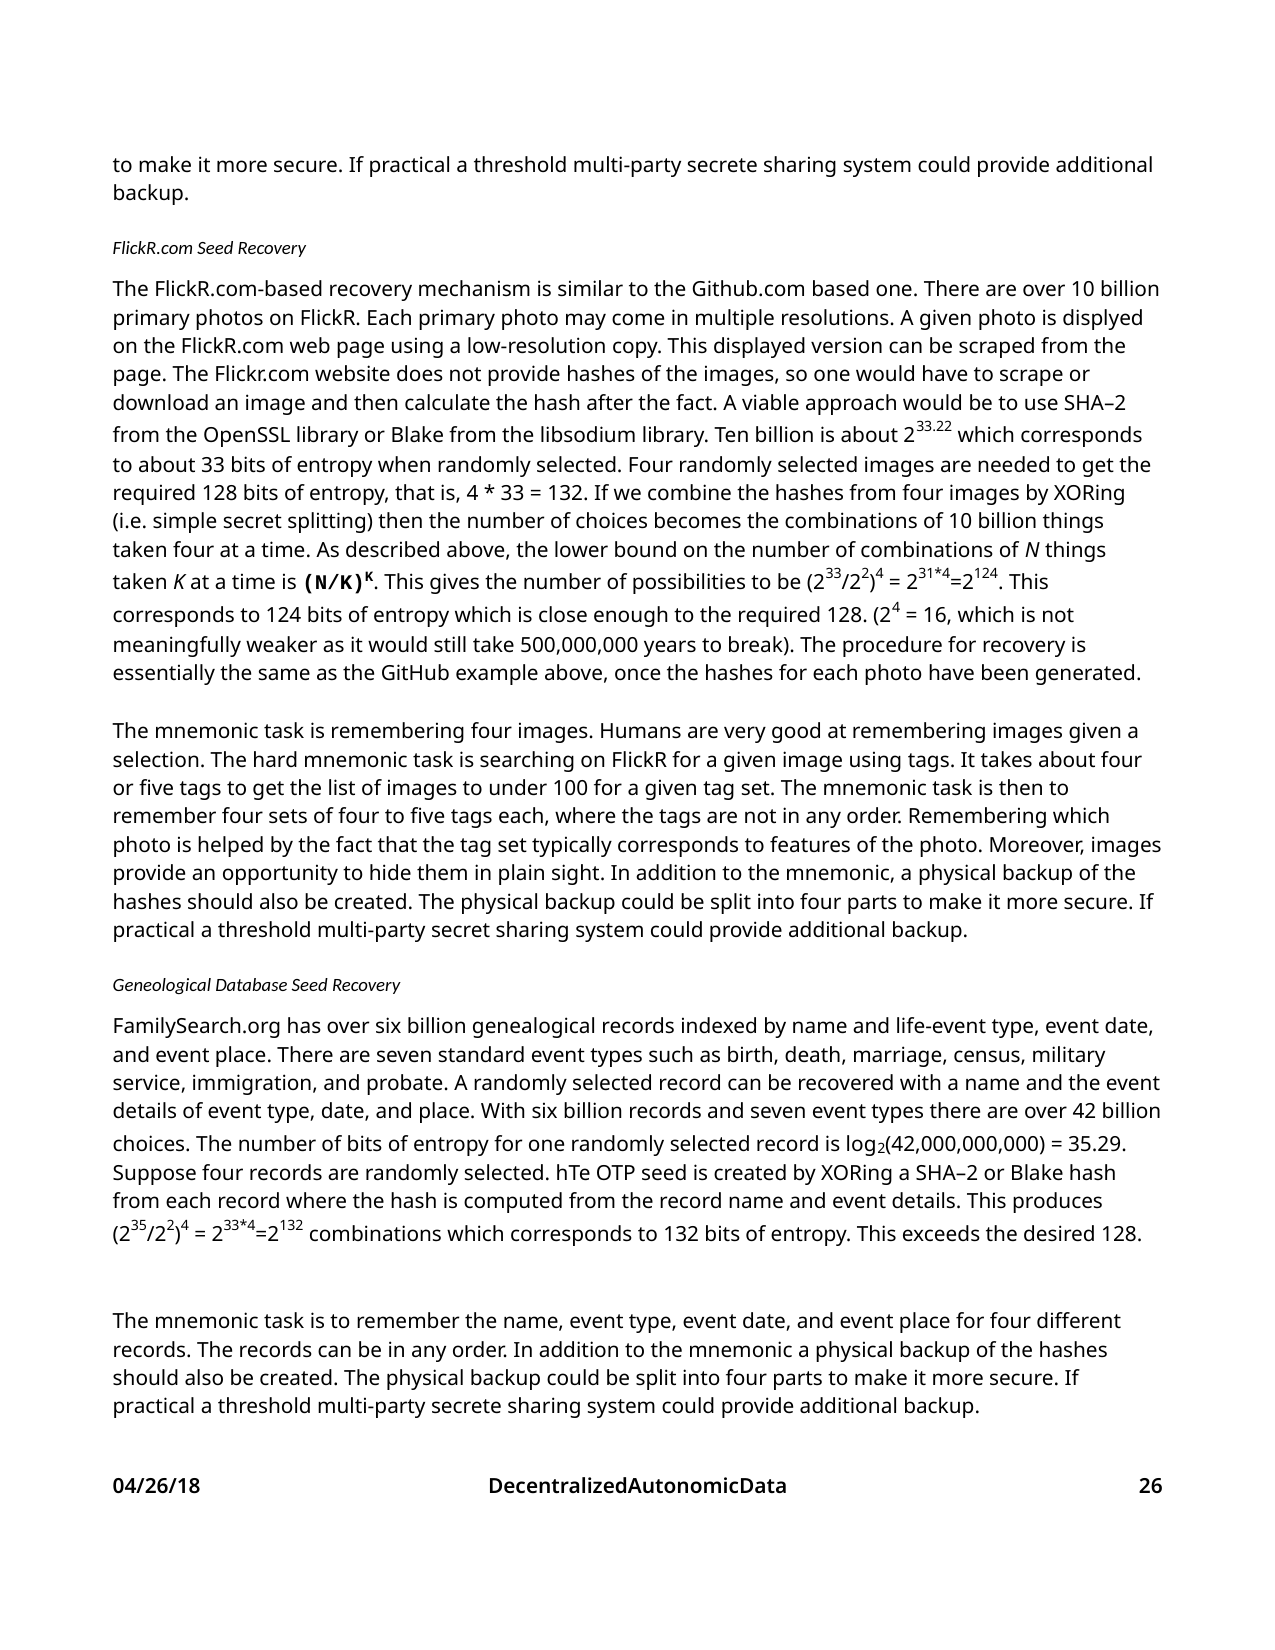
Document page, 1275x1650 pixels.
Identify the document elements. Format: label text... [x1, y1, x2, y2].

text to make it more secure. If practical a threshold multi-party secrete sharing system could provide additional backup. [112, 150, 1162, 207]
text The mnemonic task is to remember the name, event type, event date, and event place for four different records. The records can be in any order. In addition to the mnemonic a physical backup of the hashes should also be created. The physical backup could be split into four parts to make it more secure. If practical a threshold multi-party secrete sharing system could provide additional backup. [112, 1278, 1162, 1420]
text The FlickR.com-based recovery mechanism is similar to the Github.com based one. There are over 10 billion primary photos on FlickR. Each primary photo may come in multiple resolutions. A given photo is displyed on the FlickR.com web page using a low-resolution copy. This displayed version can be scraped from the page. The Flickr.com website does not provide hashes of the images, so one would have to scrape or download an image and then calculate the hash after the fact. A viable approach would be to use SHA–2 from the OpenSSL library or Blake from the libsodium library. Ten billion is about 233.22 which corresponds to about 33 bits of entropy when randomly selected. Four randomly selected images are needed to get the required 128 bits of entropy, that is, 4 * 33 = 132. If we combine the hashes from four images by XORing (i.e. simple secret splitting) then the number of choices becomes the combinations of 10 billion things taken four at a time. As described above, the lower bound on the number of combinations of N things taken K at a time is (N/K)K. This gives the number of possibilities to be (233/22)4 = 231*4=2124. This corresponds to 124 bits of entropy which is close enough to the required 128. (24 = 16, which is not meaningfully weaker as it would still take 500,000,000 years to break). The procedure for recovery is essentially the same as the GitHub example above, once the hashes for each photo have been generated. [112, 274, 1162, 687]
subtitle Geneological Database Seed Recovery [112, 973, 1162, 996]
subtitle FlickR.com Seed Recovery [112, 236, 1162, 259]
text The mnemonic task is remembering four images. Humans are very good at remembering images given a selection. The hard mnemonic task is searching on FlickR for a given image using tags. It takes about four or five tags to get the list of images to under 100 for a given tag set. The mnemonic task is then to remember four sets of four to five tags each, where the tags are not in any order. Remembering which photo is helped by the fact that the tag set typically corresponds to features of the photo. Moreover, images provide an opportunity to hide them in plain sight. In addition to the mnemonic, a physical backup of the hashes should also be created. The physical backup could be split into four parts to make it more secure. If practical a threshold multi-party secret sharing system could provide additional backup. [112, 716, 1162, 944]
text FamilySearch.org has over six billion genealogical records indexed by name and life-event type, event date, and event place. There are seven standard event types such as birth, death, marriage, census, military service, immigration, and probate. A randomly selected record can be recovered with a name and the event details of event type, date, and place. With six billion records and seven event types there are over 42 billion choices. The number of bits of entropy for one randomly selected record is log2(42,000,000,000) = 35.29. Suppose four records are randomly selected. hTe OTP seed is created by XORing a SHA–2 or Blake hash from each record where the hash is computed from the record name and event details. This produces (235/22)4 = 233*4=2132 combinations which corresponds to 132 bits of entropy. This exceeds the desired 128. [112, 1011, 1162, 1248]
